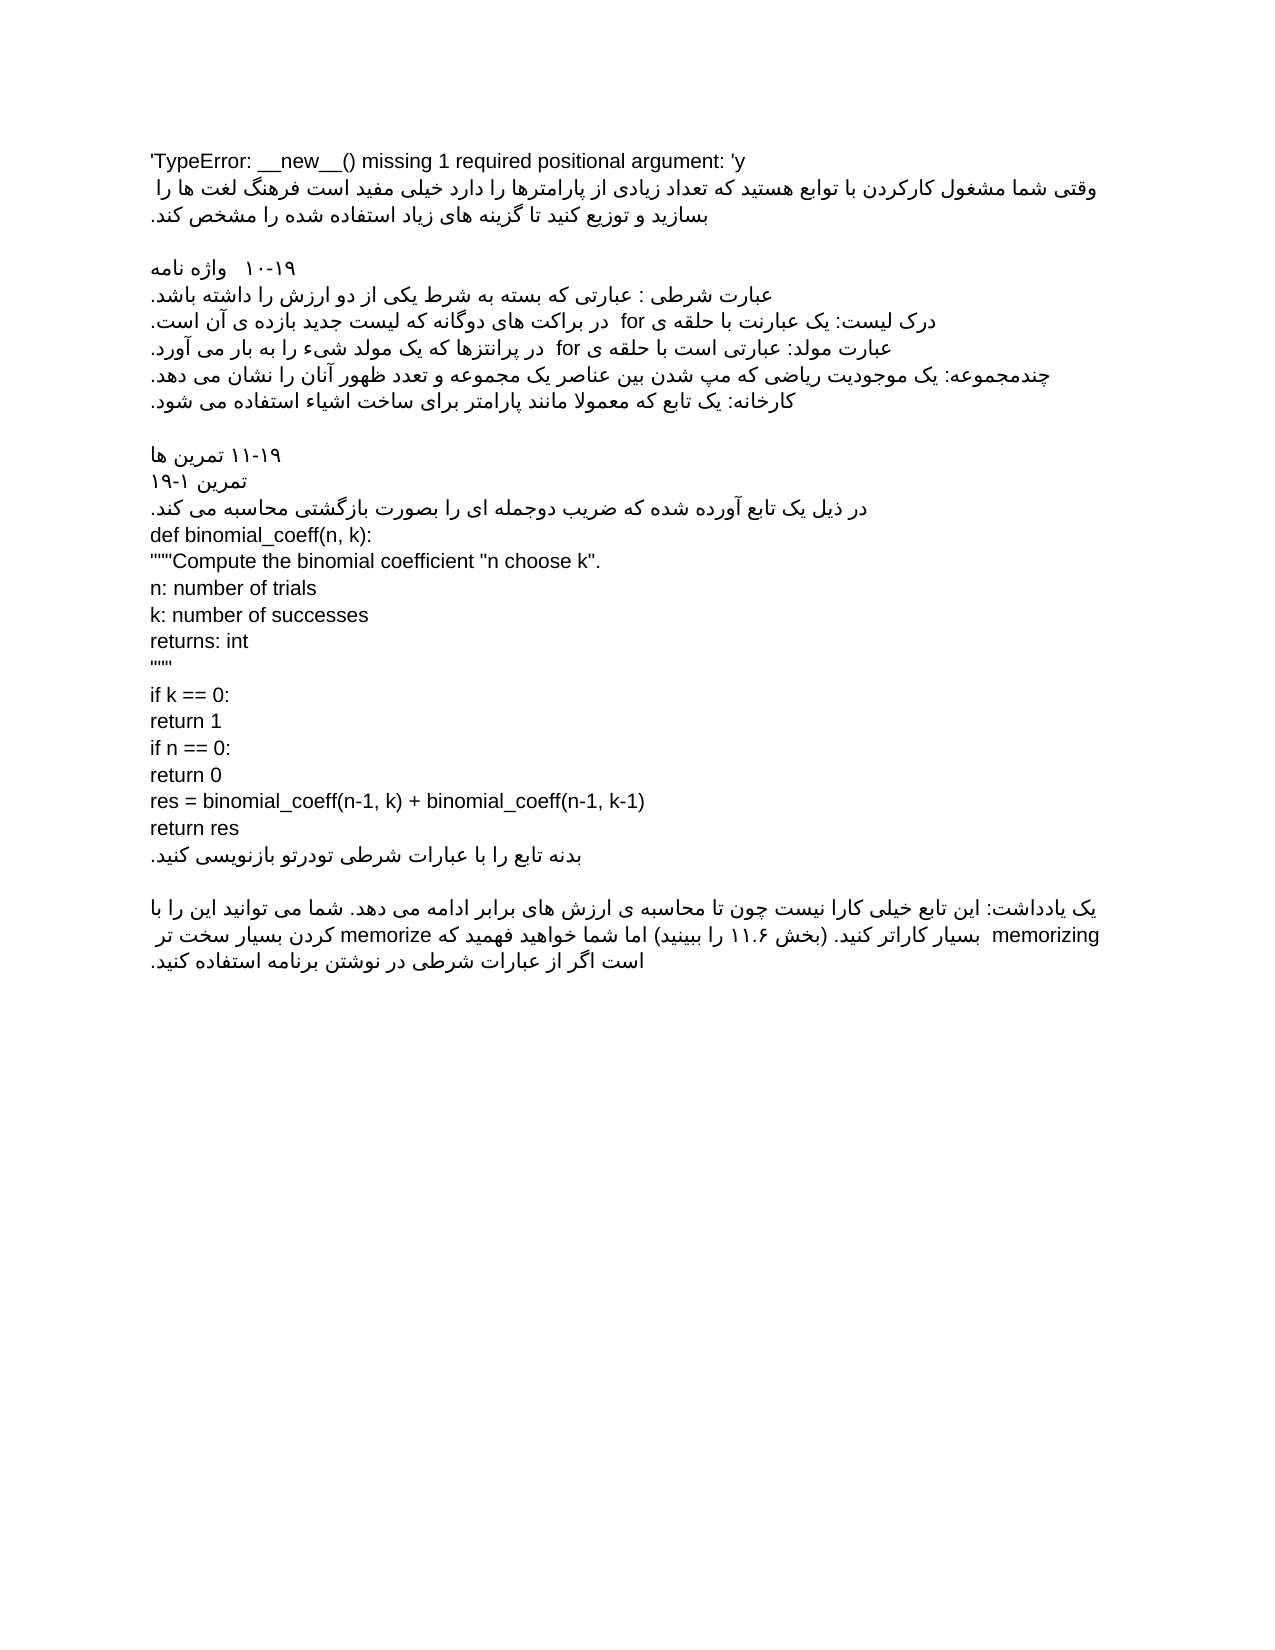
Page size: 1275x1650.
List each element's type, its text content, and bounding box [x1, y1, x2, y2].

text returns: int [150, 630, 1125, 653]
text def binomial_coeff(n, k): [150, 523, 1125, 547]
text """ [150, 657, 1125, 680]
text ۱۰-۱۹ واژه نامه [150, 257, 1125, 280]
text بدنه تابع را با عبارات شرطی تودرتو بازنویسی کنید. [150, 843, 1125, 867]
text return 1 [150, 710, 1125, 733]
text return 0 [150, 763, 1125, 787]
text k: number of successes [150, 603, 1125, 627]
text درک لیست: یک عبارنت با حلقه ی for در براکت های دوگانه که لیست جدید بازده ی آن است. [150, 310, 1125, 333]
text n: number of trials [150, 577, 1125, 600]
text در ذیل یک تابع آورده شده که ضریب دوجمله ای را بصورت بازگشتی محاسبه می کند. [150, 497, 1125, 520]
text ۱۱-۱۹ تمرین ها [150, 443, 1125, 467]
text TypeError: __new__() missing 1 required positional argument: 'y' [150, 150, 1125, 173]
text یک یادداشت: این تابع خیلی کارا نیست چون تا محاسبه ی ارزش های برابر ادامه می دهد. شما می توانید این را با memorizing بسیار کاراتر کنید. (بخش ۱۱.۶ را ببینید) اما شما خواهید فهمید که memorize کردن بسیار سخت تر است اگر از عبارات شرطی در نوشتن برنامه استفاده کنید. [150, 897, 1125, 973]
text تمرین ۱-۱۹ [150, 470, 1125, 493]
text عبارت مولد: عبارتی است با حلقه ی for در پرانتزها که یک مولد شیء را به بار می آورد. [150, 337, 1125, 360]
text if k == 0: [150, 683, 1125, 707]
text وقتی شما مشغول کارکردن با توابع هستید که تعداد زیادی از پارامترها را دارد خیلی مفید است فرهنگ لغت ها را بسازید و توزیع کنید تا گزینه های زیاد استفاده شده را مشخص کند. [150, 177, 1125, 227]
text چندمجموعه: یک موجودیت ریاضی که مپ شدن بین عناصر یک مجموعه و تعدد ظهور آنان را نشان می دهد. [150, 363, 1125, 387]
text کارخانه: یک تابع که معمولا مانند پارامتر برای ساخت اشیاء استفاده می شود. [150, 390, 1125, 413]
text عبارت شرطی : عبارتی که بسته به شرط یکی از دو ارزش را داشته باشد. [150, 283, 1125, 307]
text return res [150, 817, 1125, 840]
text if n == 0: [150, 737, 1125, 760]
text """Compute the binomial coefficient "n choose k". [150, 550, 1125, 573]
text res = binomial_coeff(n-1, k) + binomial_coeff(n-1, k-1) [150, 790, 1125, 813]
